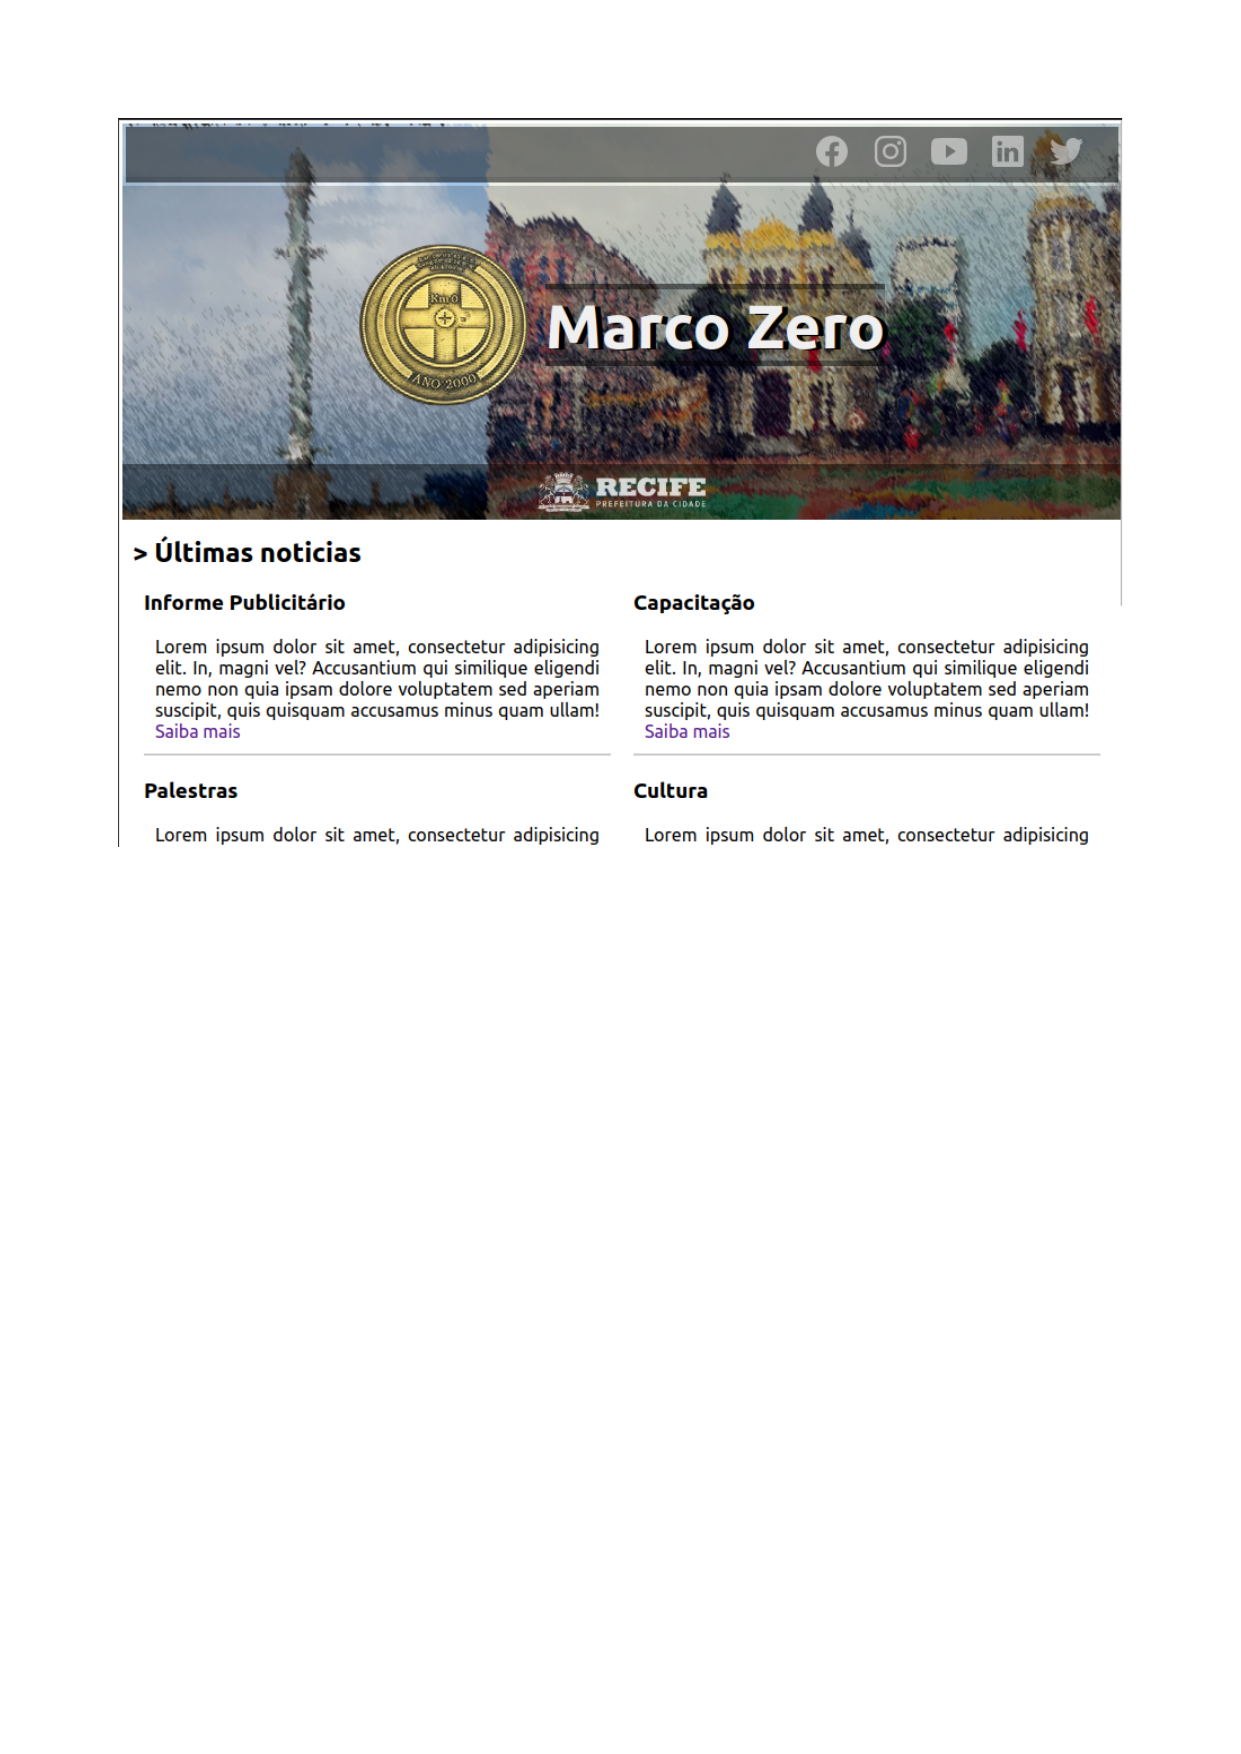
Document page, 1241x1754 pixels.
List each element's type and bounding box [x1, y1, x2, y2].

picture [118, 118, 1123, 847]
